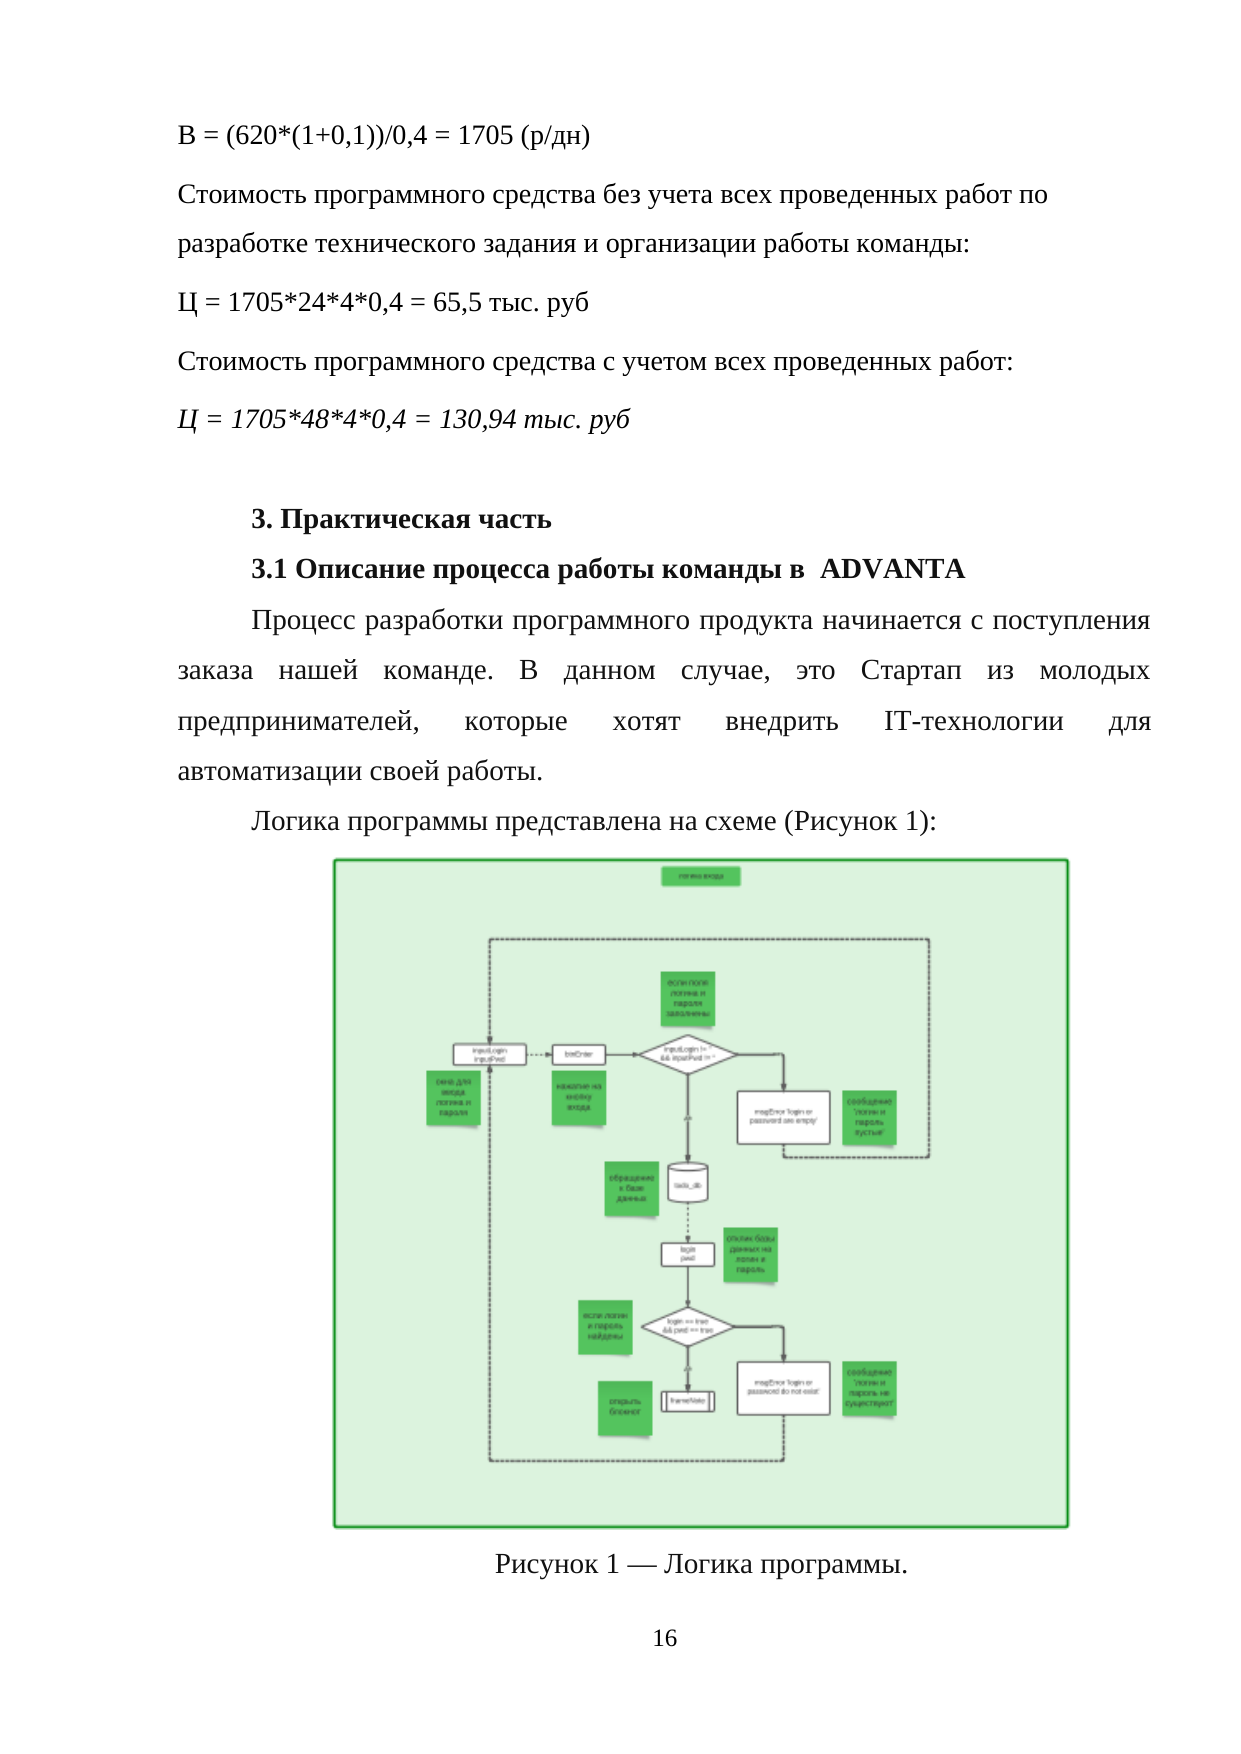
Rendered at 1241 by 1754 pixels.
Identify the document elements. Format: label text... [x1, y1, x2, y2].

subtitle 3. Практическая часть [177, 501, 1152, 535]
text Стоимость программного средства без учета всех проведенных работ по разработке технического задания и организации работы команды: [177, 177, 1152, 258]
text Ц = 1705*24*4*0,4 = 65,5 тыс. руб [177, 284, 1152, 317]
picture [326, 853, 1077, 1530]
subtitle 3.1 Описание процесса работы команды в ADVANTA [177, 552, 1152, 585]
text Ц = 1705*48*4*0,4 = 130,94 тыс. руб [177, 402, 1152, 435]
text Логика программы представлена на схеме (Рисунок 1): [177, 803, 1152, 837]
text В = (620*(1+0,1))/0,4 = 1705 (р/дн) [177, 118, 1152, 151]
text Процесс разработки программного продукта начинается с поступления заказа нашей команде. В данном случае, это Стартап из молодых предпринимателей, которые хотят внедрить IT-технологии для автоматизации своей работы. [177, 602, 1152, 786]
text Рисунок 1 — Логика программы. [177, 1546, 1152, 1579]
text Стоимость программного средства с учетом всех проведенных работ: [177, 343, 1152, 376]
